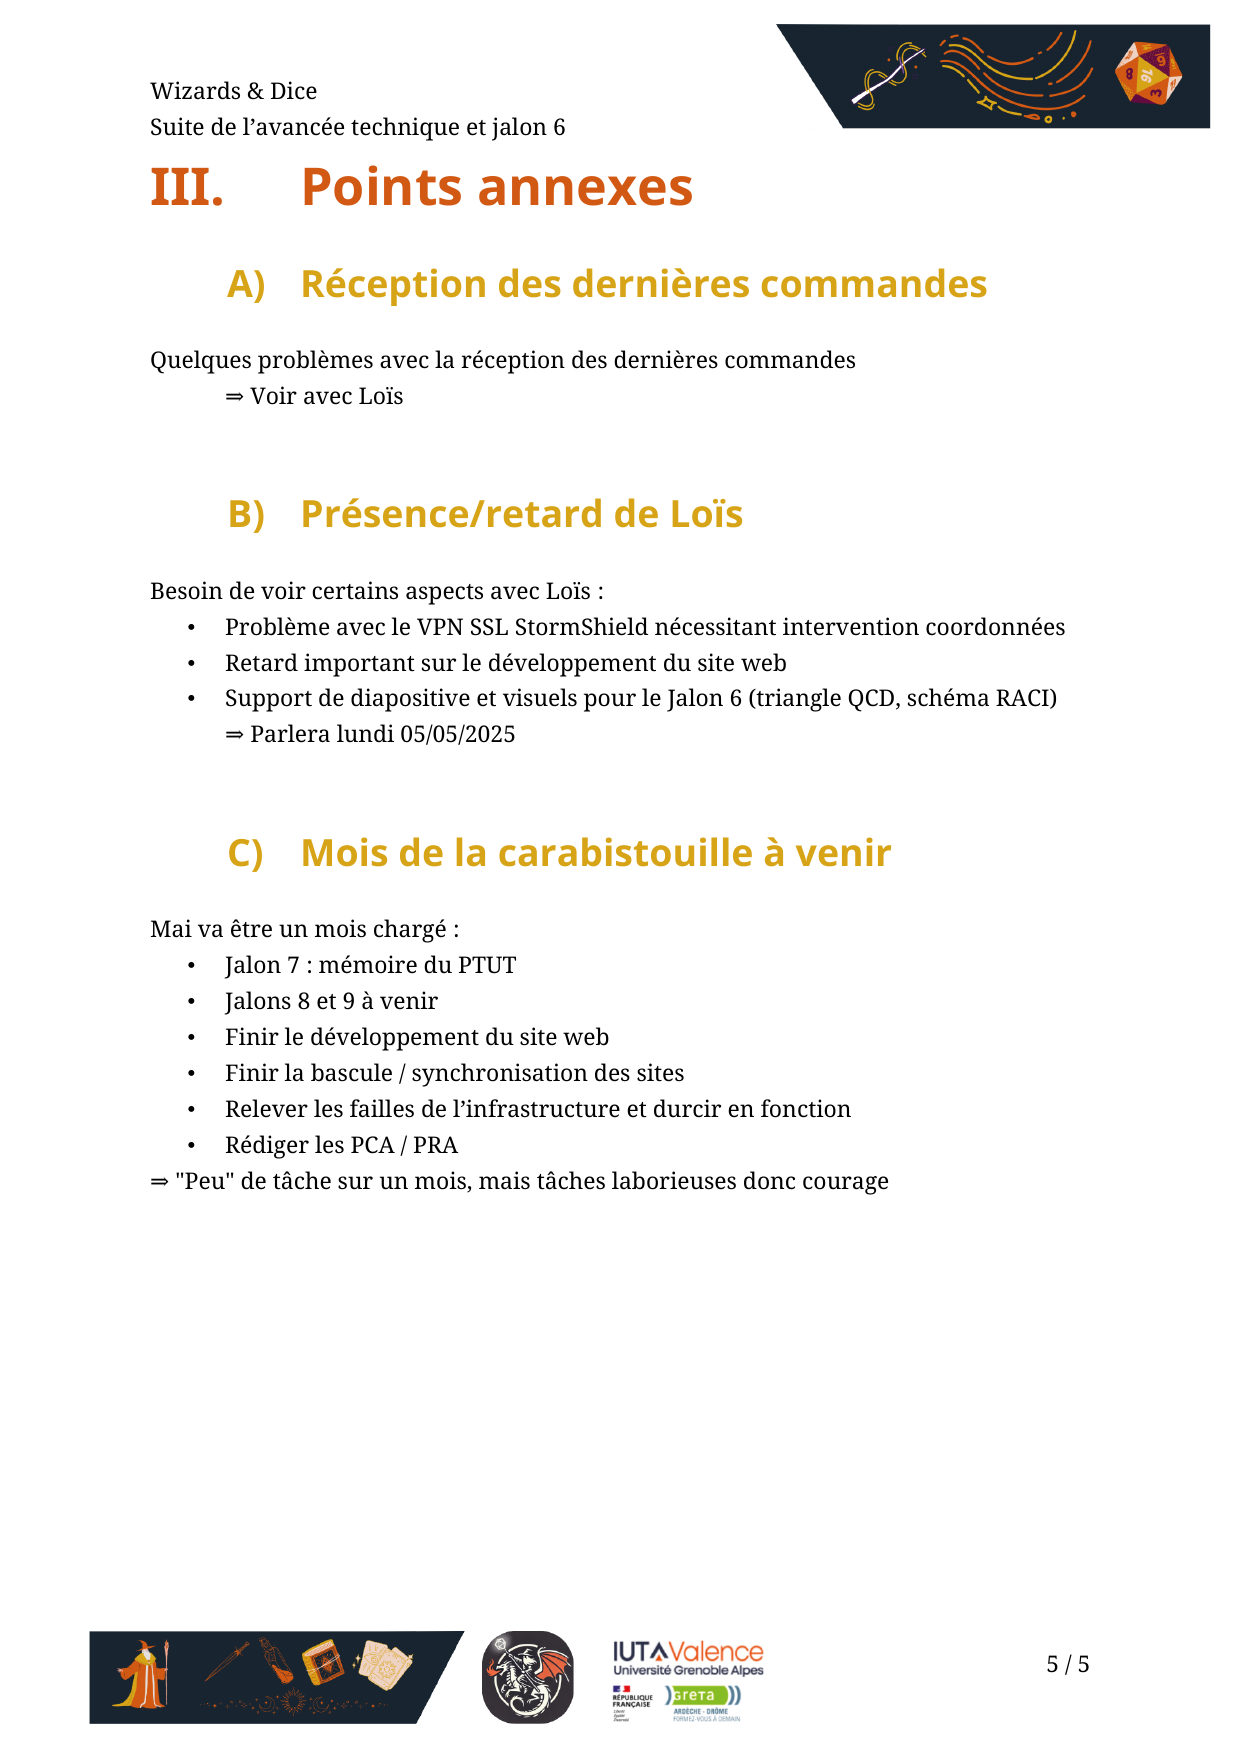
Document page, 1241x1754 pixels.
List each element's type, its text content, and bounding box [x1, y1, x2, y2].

subtitle Mois de la carabistouille à venir [227, 826, 1090, 877]
text Quelques problèmes avec la réception des dernières commandes [150, 344, 1090, 375]
subtitle Points annexes [150, 150, 1090, 221]
text ⇒ "Peu" de tâche sur un mois, mais tâches laborieuses donc courage [150, 1165, 1090, 1196]
text Mai va être un mois chargé : [150, 913, 1090, 944]
list Support de diapositive et visuels pour le Jalon 6 (triangle QCD, schéma RACI) [187, 682, 1090, 714]
list Relever les failles de l’infrastructure et durcir en fonction [187, 1093, 1090, 1124]
text Besoin de voir certains aspects avec Loïs : [150, 574, 1090, 606]
list Finir la bascule / synchronisation des sites [187, 1057, 1090, 1088]
list Finir le développement du site web [187, 1021, 1090, 1052]
list Problème avec le VPN SSL StormShield nécessitant intervention coordonnées [187, 611, 1090, 642]
list Retard important sur le développement du site web [187, 646, 1090, 678]
text ⇒ Parlera lundi 05/05/2025 [225, 718, 1090, 749]
picture [771, 21, 1218, 131]
subtitle Présence/retard de Loïs [227, 488, 1090, 539]
list Rédiger les PCA / PRA [187, 1129, 1090, 1160]
list Jalons 8 et 9 à venir [187, 985, 1090, 1016]
picture [81, 1620, 788, 1733]
text ⇒ Voir avec Loïs [225, 380, 1090, 411]
subtitle Réception des dernières commandes [227, 257, 1090, 308]
list Jalon 7 : mémoire du PTUT [187, 949, 1090, 980]
